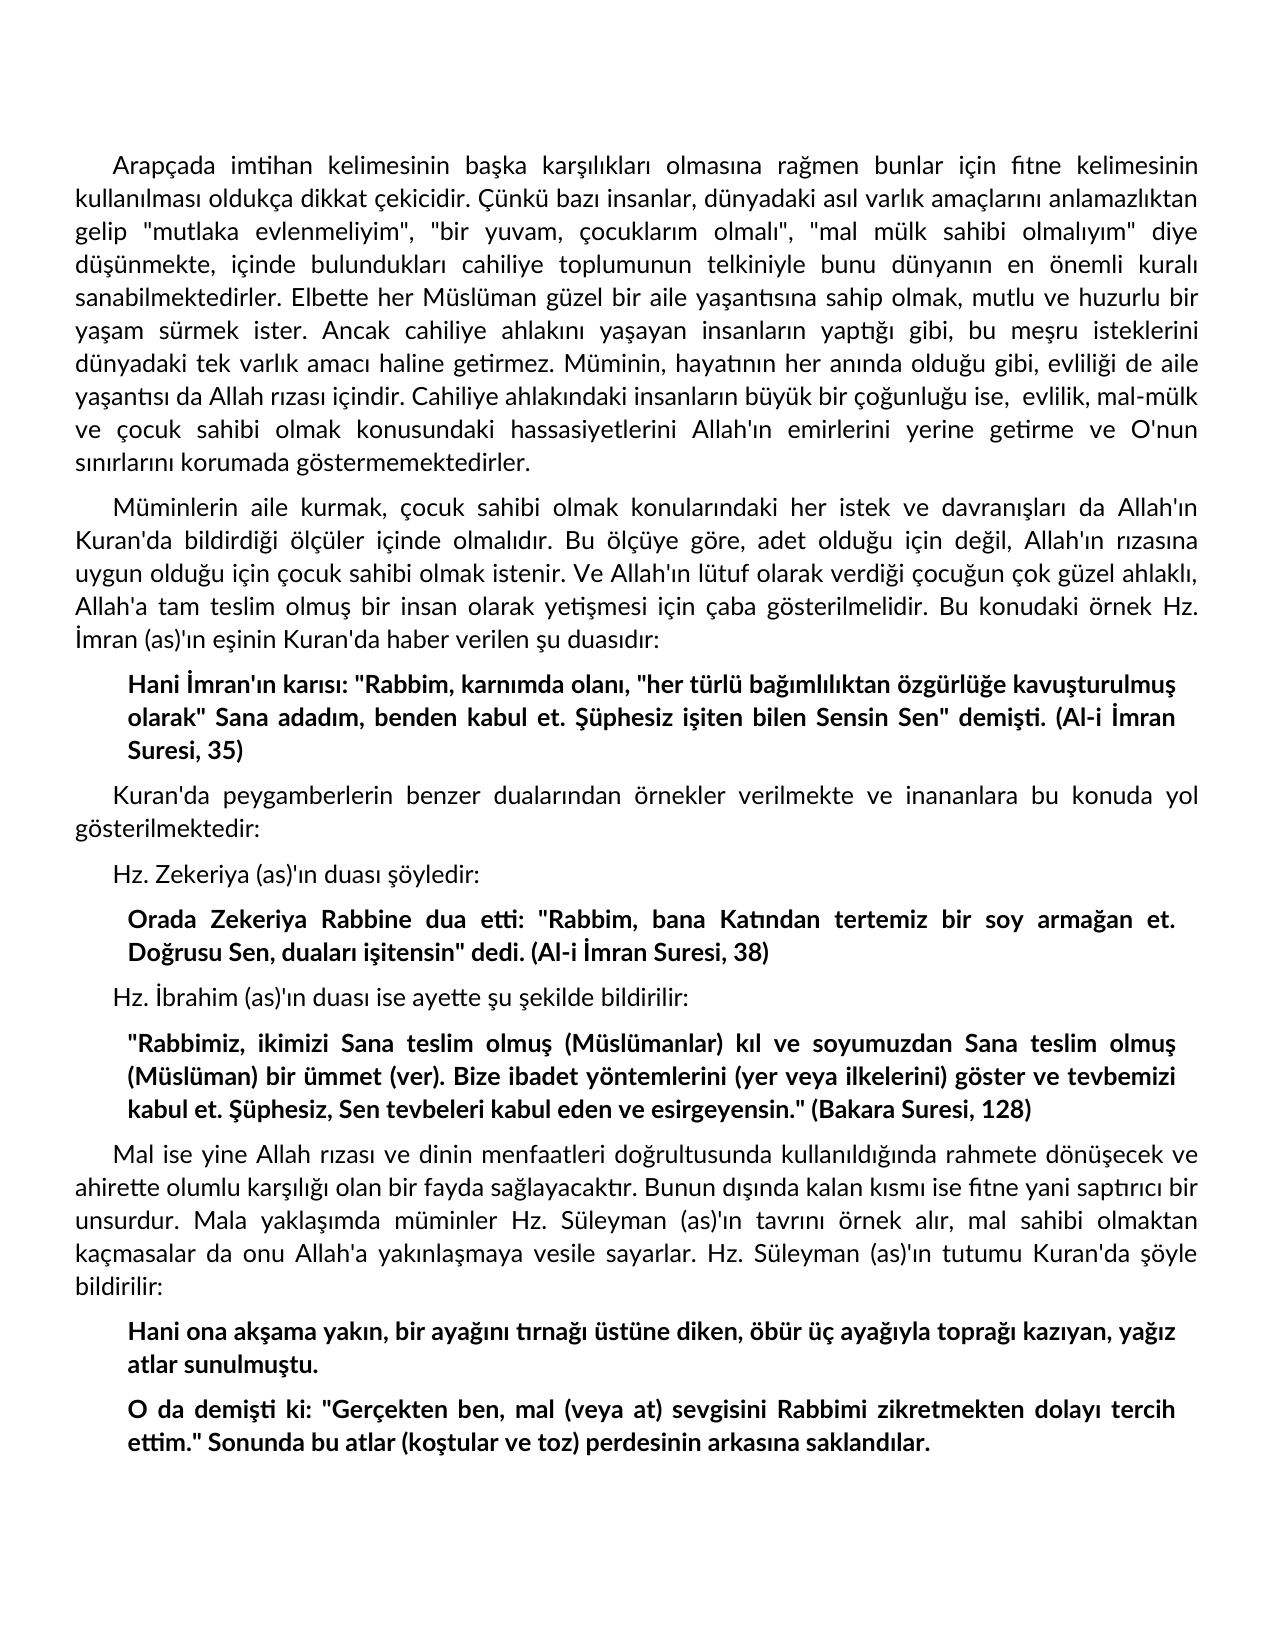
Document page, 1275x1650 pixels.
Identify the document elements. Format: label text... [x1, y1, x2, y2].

text Hz. Zekeriya (as)'ın duası şöyledir: [75, 858, 1200, 888]
text "Rabbimiz, ikimizi Sana teslim olmuş (Müslümanlar) kıl ve soyumuzdan Sana teslim olmuş (Müslüman) bir ümmet (ver). Bize ibadet yöntemlerini (yer veya ilkelerini) göster ve tevbemizi kabul et. Şüphesiz, Sen tevbeleri kabul eden ve esirgeyensin." (Bakara Suresi, 128) [127, 1027, 1177, 1123]
text Kuran'da peygamberlerin benzer dualarından örnekler verilmekte ve inananlara bu konuda yol gösterilmektedir: [75, 780, 1200, 843]
text Müminlerin aile kurmak, çocuk sahibi olmak konularındaki her istek ve davranışları da Allah'ın Kuran'da bildirdiği ölçüler içinde olmalıdır. Bu ölçüye göre, adet olduğu için değil, Allah'ın rızasına uygun olduğu için çocuk sahibi olmak istenir. Ve Allah'ın lütuf olarak verdiği çocuğun çok güzel ahlaklı, Allah'a tam teslim olmuş bir insan olarak yetişmesi için çaba gösterilmelidir. Bu konudaki örnek Hz. İmran (as)'ın eşinin Kuran'da haber verilen şu duasıdır: [75, 492, 1200, 653]
text O da demişti ki: "Gerçekten ben, mal (veya at) sevgisini Rabbimi zikretmekten dolayı tercih ettim." Sonunda bu atlar (koştular ve toz) perdesinin arkasına saklandılar. [127, 1394, 1177, 1457]
text Hani ona akşama yakın, bir ayağını tırnağı üstüne diken, öbür üç ayağıyla toprağı kazıyan, yağız atlar sunulmuştu. [127, 1316, 1177, 1379]
text Orada Zekeriya Rabbine dua etti: "Rabbim, bana Katından tertemiz bir soy armağan et. Doğrusu Sen, duaları işitensin" dedi. (Al-i İmran Suresi, 38) [127, 904, 1177, 967]
text Hani İmran'ın karısı: "Rabbim, karnımda olanı, "her türlü bağımlılıktan özgürlüğe kavuşturulmuş olarak" Sana adadım, benden kabul et. Şüphesiz işiten bilen Sensin Sen" demişti. (Al-i İmran Suresi, 35) [127, 669, 1177, 764]
text Mal ise yine Allah rızası ve dinin menfaatleri doğrultusunda kullanıldığında rahmete dönüşecek ve ahirette olumlu karşılığı olan bir fayda sağlayacaktır. Bunun dışında kalan kısmı ise fitne yani saptırıcı bir unsurdur. Mala yaklaşımda müminler Hz. Süleyman (as)'ın tavrını örnek alır, mal sahibi olmaktan kaçmasalar da onu Allah'a yakınlaşmaya vesile sayarlar. Hz. Süleyman (as)'ın tutumu Kuran'da şöyle bildirilir: [75, 1139, 1200, 1300]
text Hz. İbrahim (as)'ın duası ise ayette şu şekilde bildirilir: [75, 982, 1200, 1012]
text Arapçada imtihan kelimesinin başka karşılıkları olmasına rağmen bunlar için fitne kelimesinin kullanılması oldukça dikkat çekicidir. Çünkü bazı insanlar, dünyadaki asıl varlık amaçlarını anlamazlıktan gelip "mutlaka evlenmeliyim", "bir yuvam, çocuklarım olmalı", "mal mülk sahibi olmalıyım" diye düşünmekte, içinde bulundukları cahiliye toplumunun telkiniyle bunu dünyanın en önemli kuralı sanabilmektedirler. Elbette her Müslüman güzel bir aile yaşantısına sahip olmak, mutlu ve huzurlu bir yaşam sürmek ister. Ancak cahiliye ahlakını yaşayan insanların yaptığı gibi, bu meşru isteklerini dünyadaki tek varlık amacı haline getirmez. Müminin, hayatının her anında olduğu gibi, evliliği de aile yaşantısı da Allah rızası içindir. Cahiliye ahlakındaki insanların büyük bir çoğunluğu ise, evlilik, mal-mülk ve çocuk sahibi olmak konusundaki hassasiyetlerini Allah'ın emirlerini yerine getirme ve O'nun sınırlarını korumada göstermemektedirler. [75, 150, 1200, 476]
